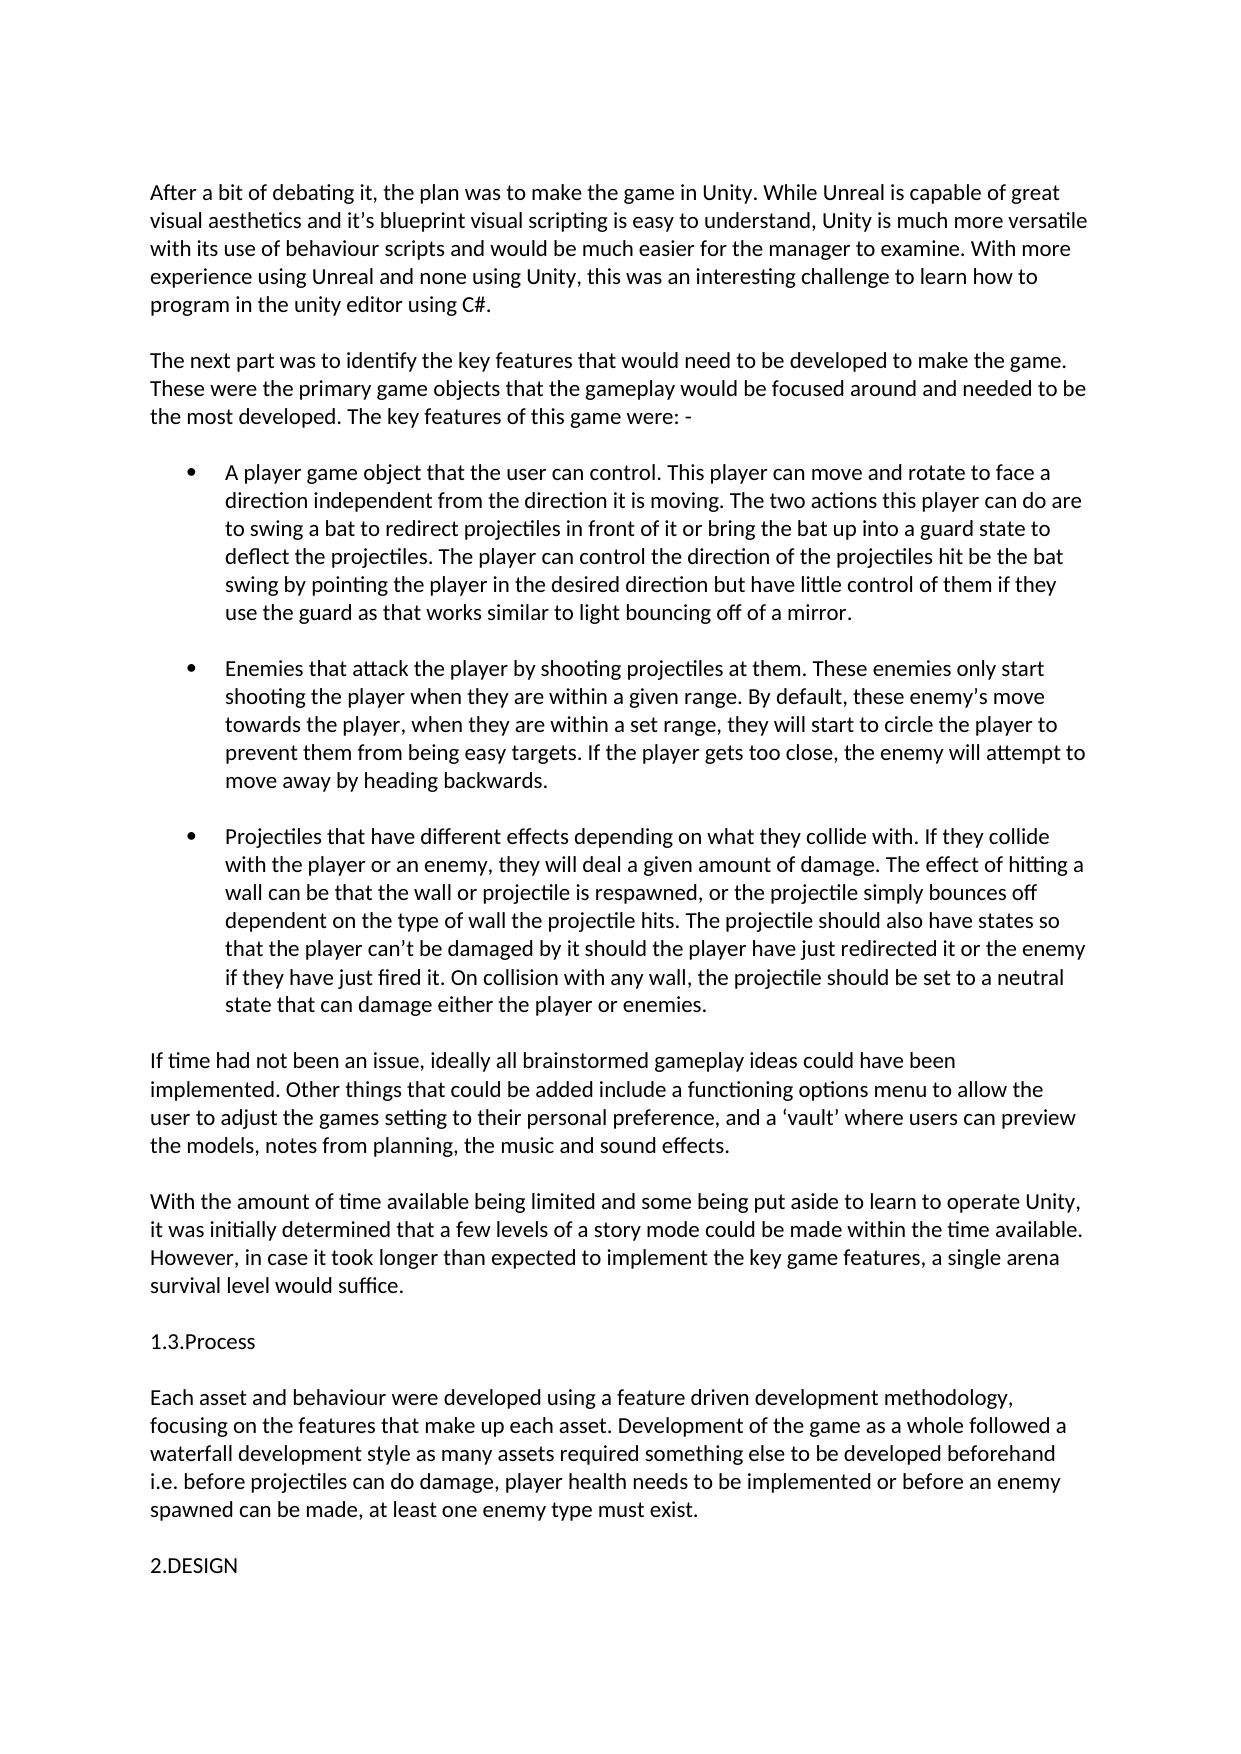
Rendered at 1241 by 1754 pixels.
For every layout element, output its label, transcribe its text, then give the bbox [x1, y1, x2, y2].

list 1.3.Process [150, 1327, 1090, 1355]
text Each asset and behaviour were developed using a feature driven development methodology, focusing on the features that make up each asset. Development of the game as a whole followed a waterfall development style as many assets required something else to be developed beforehand i.e. before projectiles can do damage, player health needs to be implemented or before an enemy spawned can be made, at least one enemy type must exist. [150, 1383, 1090, 1523]
text After a bit of debating it, the plan was to make the game in Unity. While Unreal is capable of great visual aesthetics and it’s blueprint visual scripting is easy to understand, Unity is much more versatile with its use of behaviour scripts and would be much easier for the manager to examine. With more experience using Unreal and none using Unity, this was an interesting challenge to learn how to program in the unity editor using C#. [150, 178, 1090, 318]
text The next part was to identify the key features that would need to be developed to make the game. These were the primary game objects that the gameplay would be focused around and needed to be the most developed. The key features of this game were: - [150, 346, 1090, 430]
list A player game object that the user can control. This player can move and rotate to face a direction independent from the direction it is moving. The two actions this player can do are to swing a bat to redirect projectiles in front of it or bring the bat up into a guard state to deflect the projectiles. The player can control the direction of the projectiles hit be the bat swing by pointing the player in the desired direction but have little control of them if they use the guard as that works similar to light bouncing off of a mirror. [187, 458, 1090, 626]
list 2.DESIGN [150, 1551, 1090, 1579]
text If time had not been an issue, ideally all brainstormed gameplay ideas could have been implemented. Other things that could be added include a functioning options menu to allow the user to adjust the games setting to their personal preference, and a ‘vault’ where users can preview the models, notes from planning, the music and sound effects. [150, 1047, 1090, 1159]
text With the amount of time available being limited and some being put aside to learn to operate Unity, it was initially determined that a few levels of a story mode could be made within the time available. However, in case it took longer than expected to implement the key game features, a single arena survival level would suffice. [150, 1187, 1090, 1299]
list Enemies that attack the player by shooting projectiles at them. These enemies only start shooting the player when they are within a given range. By default, these enemy’s move towards the player, when they are within a set range, they will start to circle the player to prevent them from being easy targets. If the player gets too close, the enemy will attempt to move away by heading backwards. [187, 654, 1090, 794]
list Projectiles that have different effects depending on what they collide with. If they collide with the player or an enemy, they will deal a given amount of damage. The effect of hitting a wall can be that the wall or projectile is respawned, or the projectile simply bounces off dependent on the type of wall the projectile hits. The projectile should also have states so that the player can’t be damaged by it should the player have just redirected it or the enemy if they have just fired it. On collision with any wall, the projectile should be set to a neutral state that can damage either the player or enemies. [187, 822, 1090, 1019]
